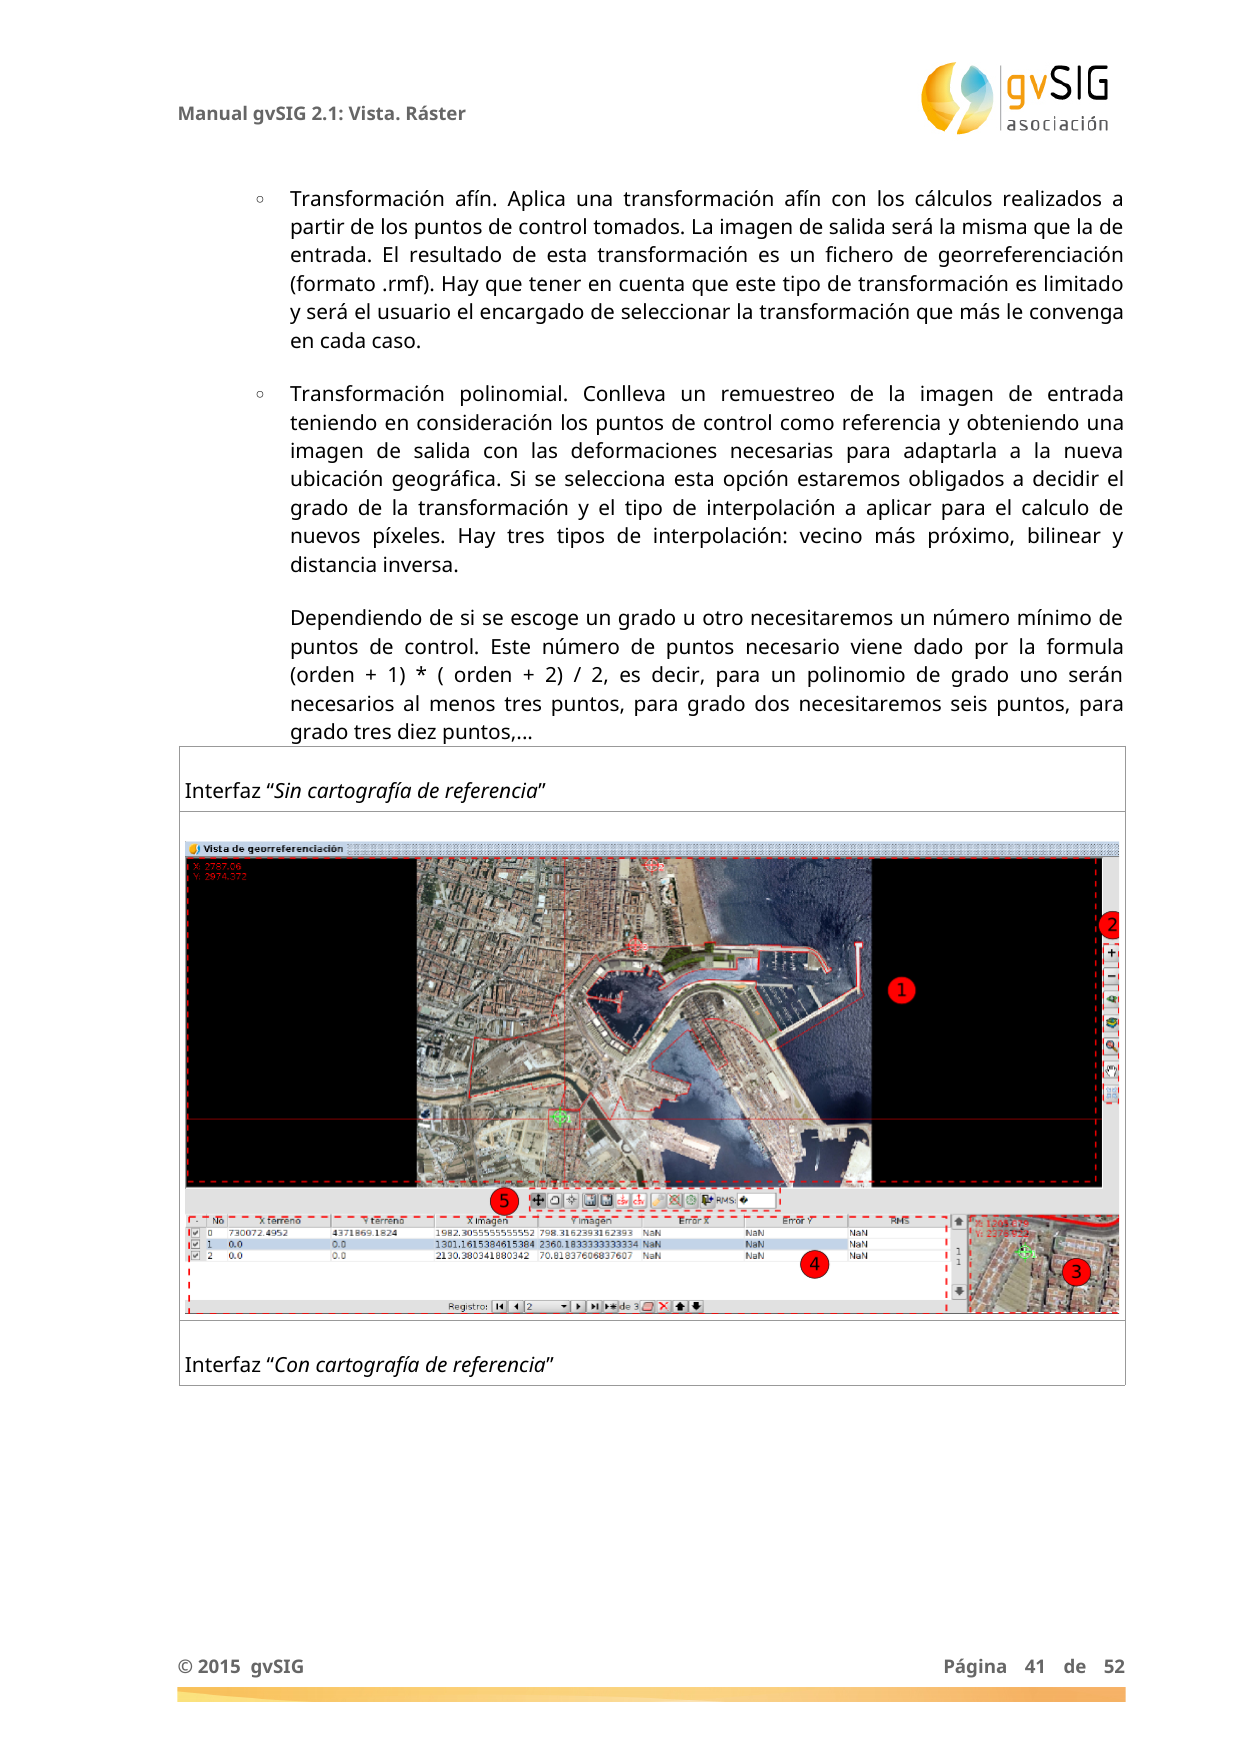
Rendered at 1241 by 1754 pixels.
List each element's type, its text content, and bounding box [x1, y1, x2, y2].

picture [902, 47, 1122, 148]
table_cell Interfaz “Con cartografía de referencia” [180, 1321, 1125, 1385]
list Dependiendo de si se escoge un grado u otro necesitaremos un número mínimo de puntos de control. Este número de puntos necesario viene dado por la formula (orden + 1) * ( orden + 2) / 2, es decir, para un polinomio de grado uno serán necesarios al menos tres puntos, para grado dos necesitaremos seis puntos, para grado tres diez puntos,... [252, 603, 1125, 746]
table_header Interfaz “Sin cartografía de referencia” [180, 747, 1125, 811]
picture [177, 1687, 1126, 1702]
table_cell [180, 812, 1125, 1320]
list Transformación polinomial. Conlleva un remuestreo de la imagen de entrada teniendo en consideración los puntos de control como referencia y obteniendo una imagen de salida con las deformaciones necesarias para adaptarla a la nueva ubicación geográfica. Si se selecciona esta opción estaremos obligados a decidir el grado de la transformación y el tipo de interpolación a aplicar para el calculo de nuevos píxeles. Hay tres tipos de interpolación: vecino más próximo, bilinear y distancia inversa. [252, 379, 1125, 578]
picture [184, 841, 1120, 1314]
list Transformación afín. Aplica una transformación afín con los cálculos realizados a partir de los puntos de control tomados. La imagen de salida será la misma que la de entrada. El resultado de esta transformación es un fichero de georreferenciación (formato .rmf). Hay que tener en cuenta que este tipo de transformación es limitado y será el usuario el encargado de seleccionar la transformación que más le convenga en cada caso. [252, 184, 1125, 354]
